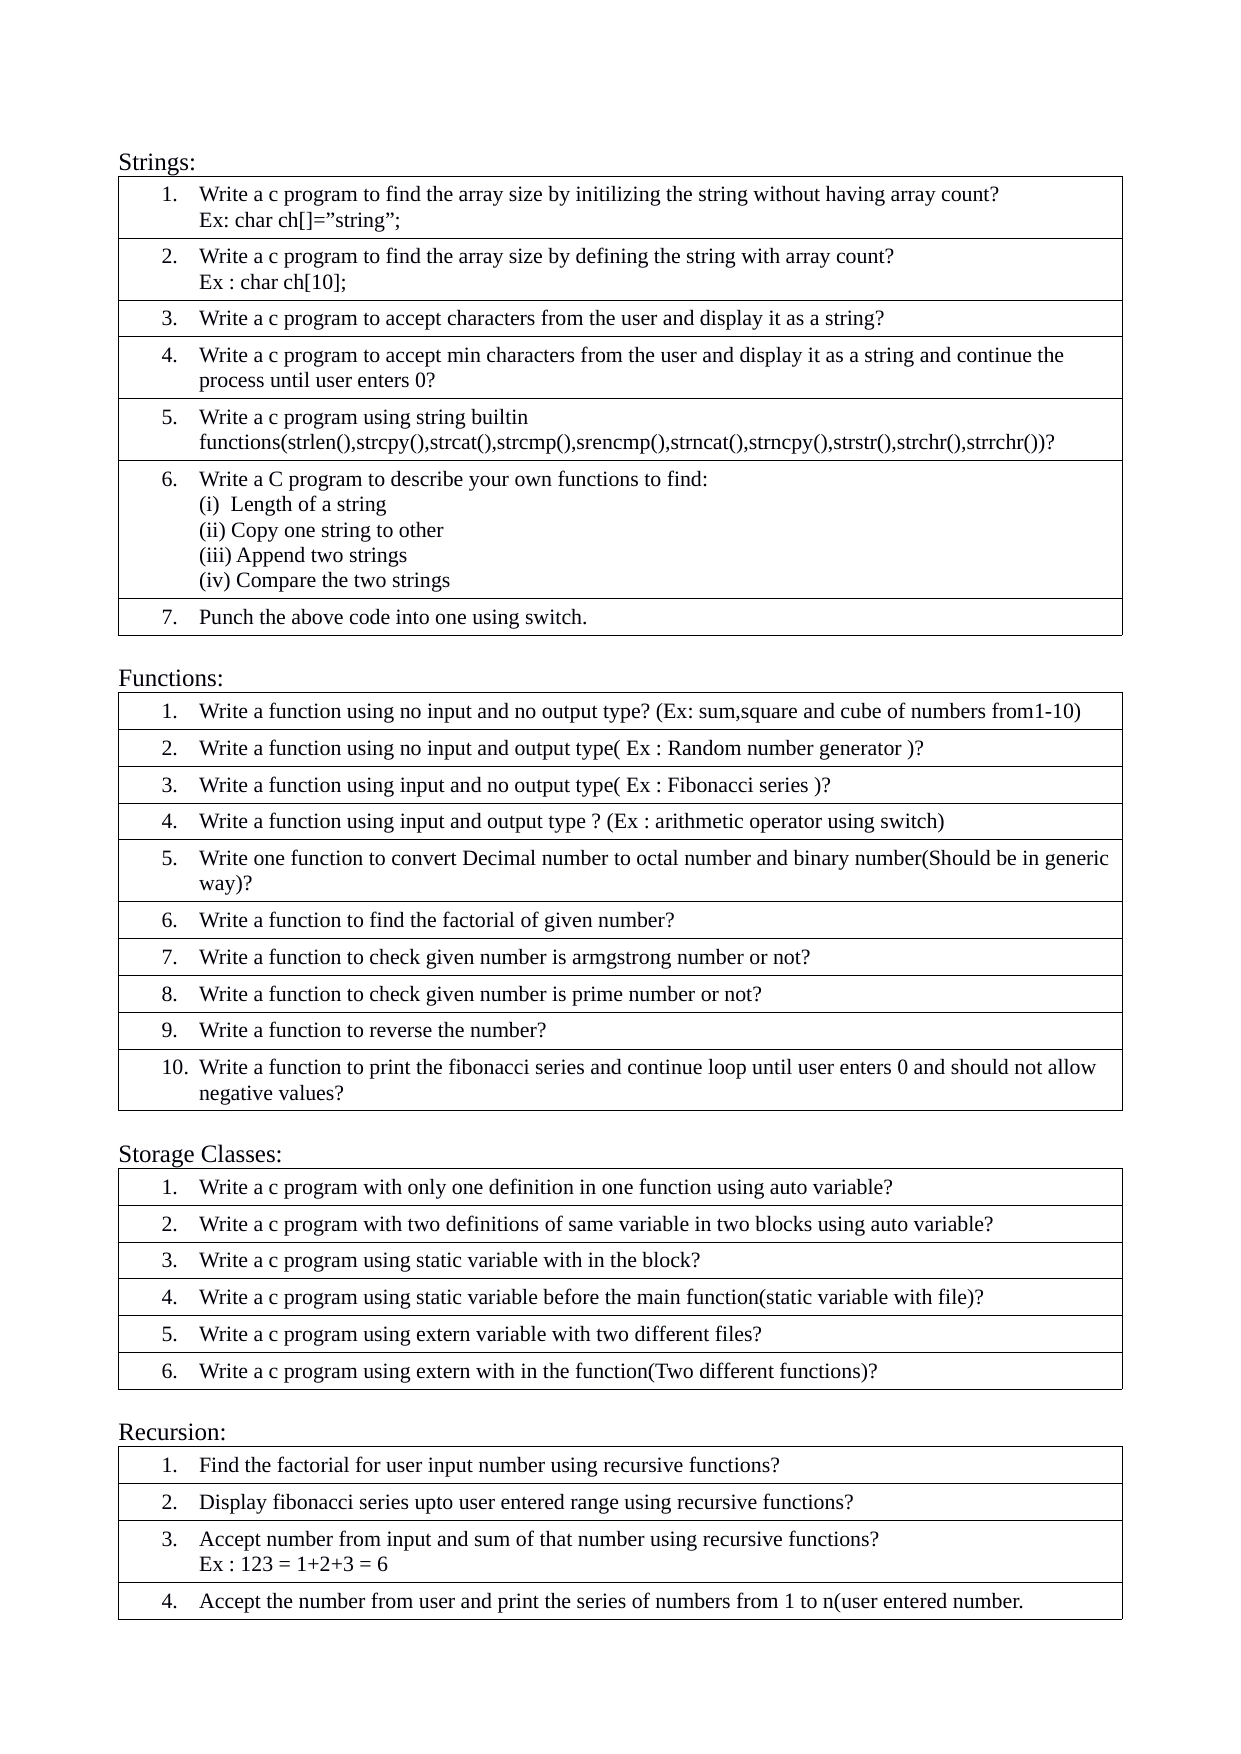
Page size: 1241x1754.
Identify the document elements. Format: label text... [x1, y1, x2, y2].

table_cell Write a function using input and output type ? (Ex : arithmetic operator using switch) [119, 804, 1122, 839]
table_cell Write a c program to find the array size by defining the string with array count? Ex : char ch[10]; [119, 239, 1122, 299]
table_cell Write a c program to accept characters from the user and display it as a string? [119, 301, 1122, 336]
table_cell Write a function to reverse the number? [119, 1013, 1122, 1048]
table_cell Write a c program with two definitions of same variable in two blocks using auto variable? [119, 1206, 1122, 1242]
table_header Find the factorial for user input number using recursive functions? [119, 1447, 1122, 1483]
table_cell Write a C program to describe your own functions to find: (i) Length of a string (ii) Copy one string to other (iii) Append two strings (iv) Compare the two strings [119, 461, 1122, 598]
table_cell Write a c program to accept min characters from the user and display it as a string and continue the process until user enters 0? [119, 337, 1122, 398]
table_cell Write one function to convert Decimal number to octal number and binary number(Should be in generic way)? [119, 840, 1122, 901]
table_cell Write a function using no input and output type( Ex : Random number generator )? [119, 730, 1122, 766]
table_cell Write a c program using string builtin functions(strlen(),strcpy(),strcat(),strcmp(),srencmp(),strncat(),strncpy(),strstr(),strchr(),strrchr())? [119, 399, 1122, 460]
table_cell Write a function using input and no output type( Ex : Fibonacci series )? [119, 767, 1122, 803]
text Storage Classes: [118, 1139, 1122, 1168]
table_cell Write a c program using extern variable with two different files? [119, 1316, 1122, 1352]
table_header Write a c program to find the array size by initilizing the string without having array count? Ex: char ch[]=”string”; [119, 177, 1122, 238]
table_cell Write a c program using static variable with in the block? [119, 1243, 1122, 1278]
table_cell Write a function to check given number is prime number or not? [119, 976, 1122, 1012]
table_cell Write a c program using static variable before the main function(static variable with file)? [119, 1279, 1122, 1315]
table_cell Write a function to print the fibonacci series and continue loop until user enters 0 and should not allow negative values? [119, 1050, 1122, 1110]
table_cell Write a c program using extern with in the function(Two different functions)? [119, 1353, 1122, 1389]
text Strings: [118, 147, 1122, 176]
table_cell Accept the number from user and print the series of numbers from 1 to n(user entered number. Write a C program to find that the number is using recursion. [119, 1583, 1122, 1618]
table_header Write a function using no input and no output type? (Ex: sum,square and cube of numbers from1-10) [119, 693, 1122, 729]
table_header Write a c program with only one definition in one function using auto variable? [119, 1169, 1122, 1205]
table_cell Write a function to check given number is armgstrong number or not? [119, 939, 1122, 975]
table_cell Display fibonacci series upto user entered range using recursive functions? [119, 1484, 1122, 1520]
table_cell Accept number from input and sum of that number using recursive functions? Ex : 123 = 1+2+3 = 6 [119, 1521, 1122, 1582]
text Recursion: [118, 1417, 1122, 1446]
table_cell Punch the above code into one using switch. [119, 599, 1122, 635]
text Functions: [118, 663, 1122, 692]
table_cell Write a function to find the factorial of given number? [119, 902, 1122, 938]
